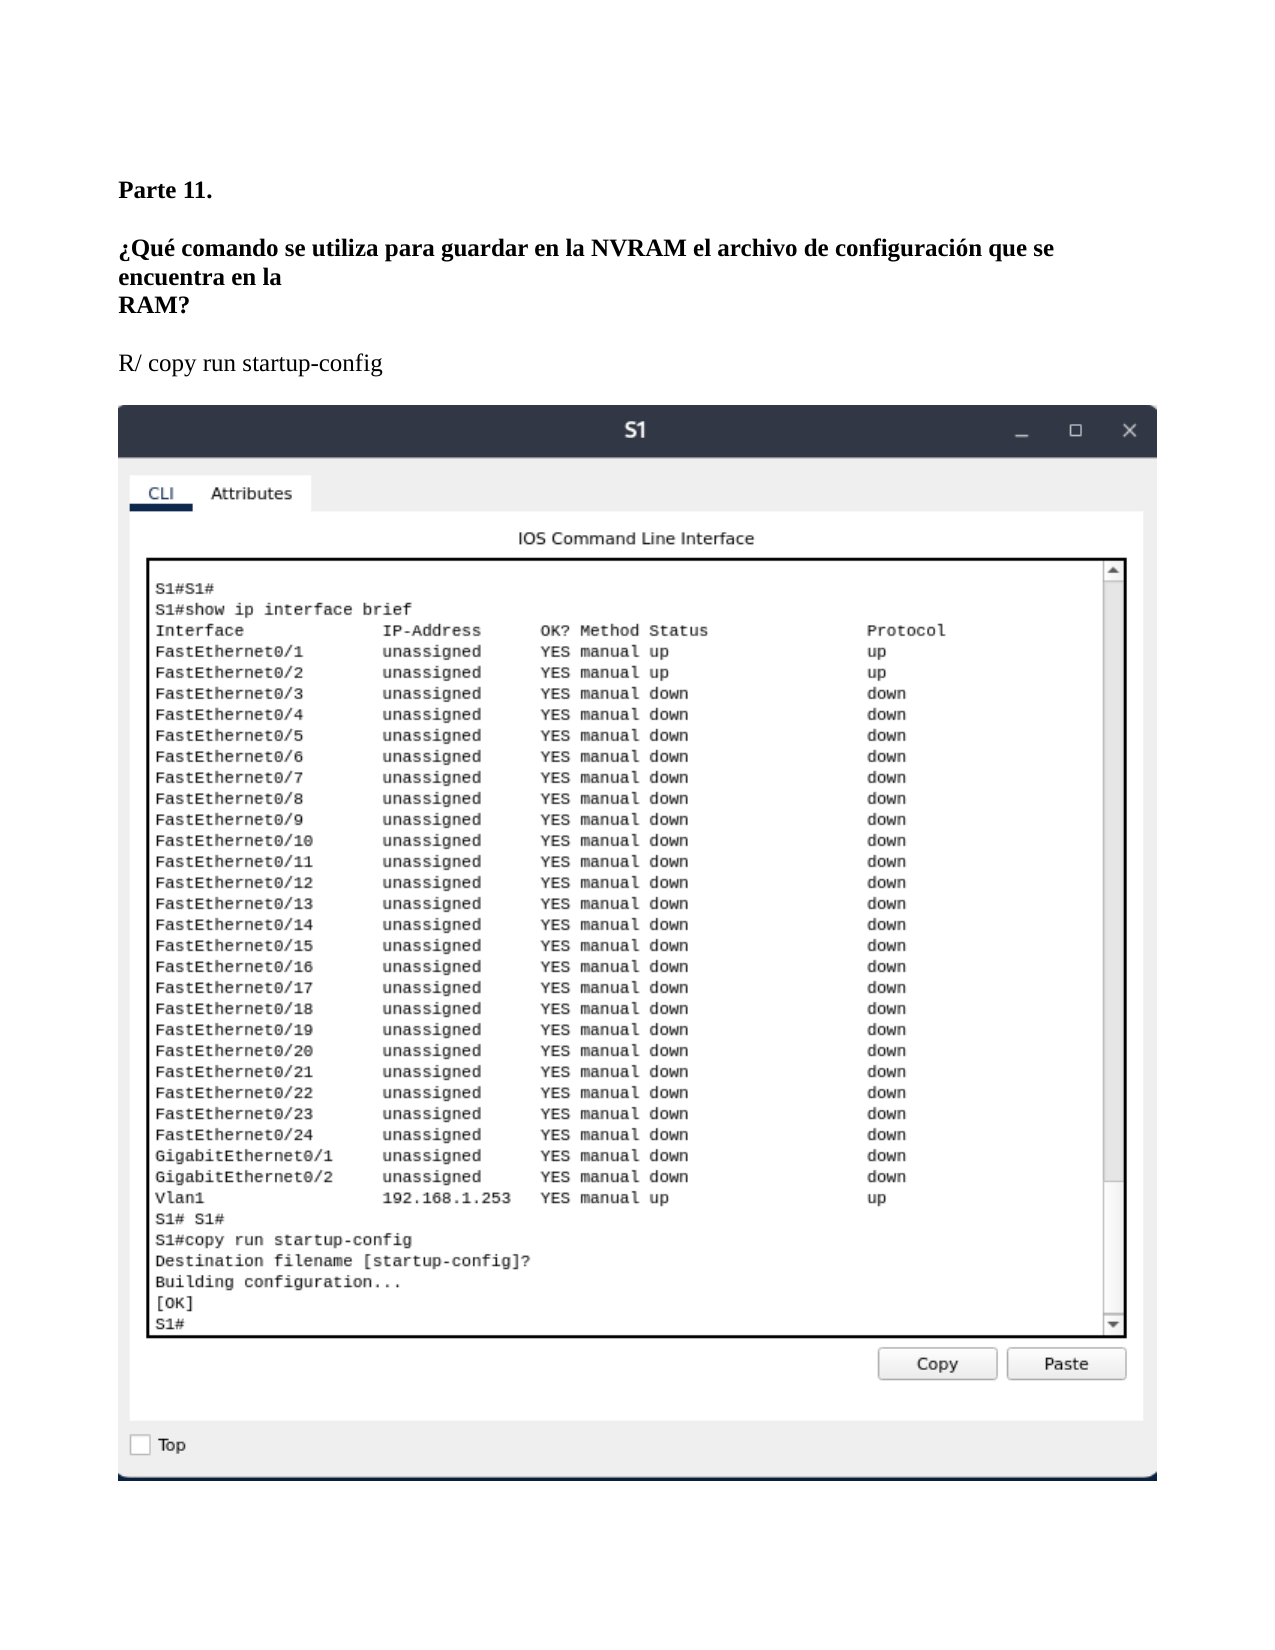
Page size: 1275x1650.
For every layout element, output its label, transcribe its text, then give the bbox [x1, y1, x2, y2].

text RAM? [118, 291, 1157, 319]
text ¿Qué comando se utiliza para guardar en la NVRAM el archivo de configuración que se encuentra en la [118, 233, 1157, 291]
text R/ copy run startup-config [118, 348, 1157, 377]
text Parte 11. [118, 176, 1157, 204]
picture [118, 405, 1157, 1481]
